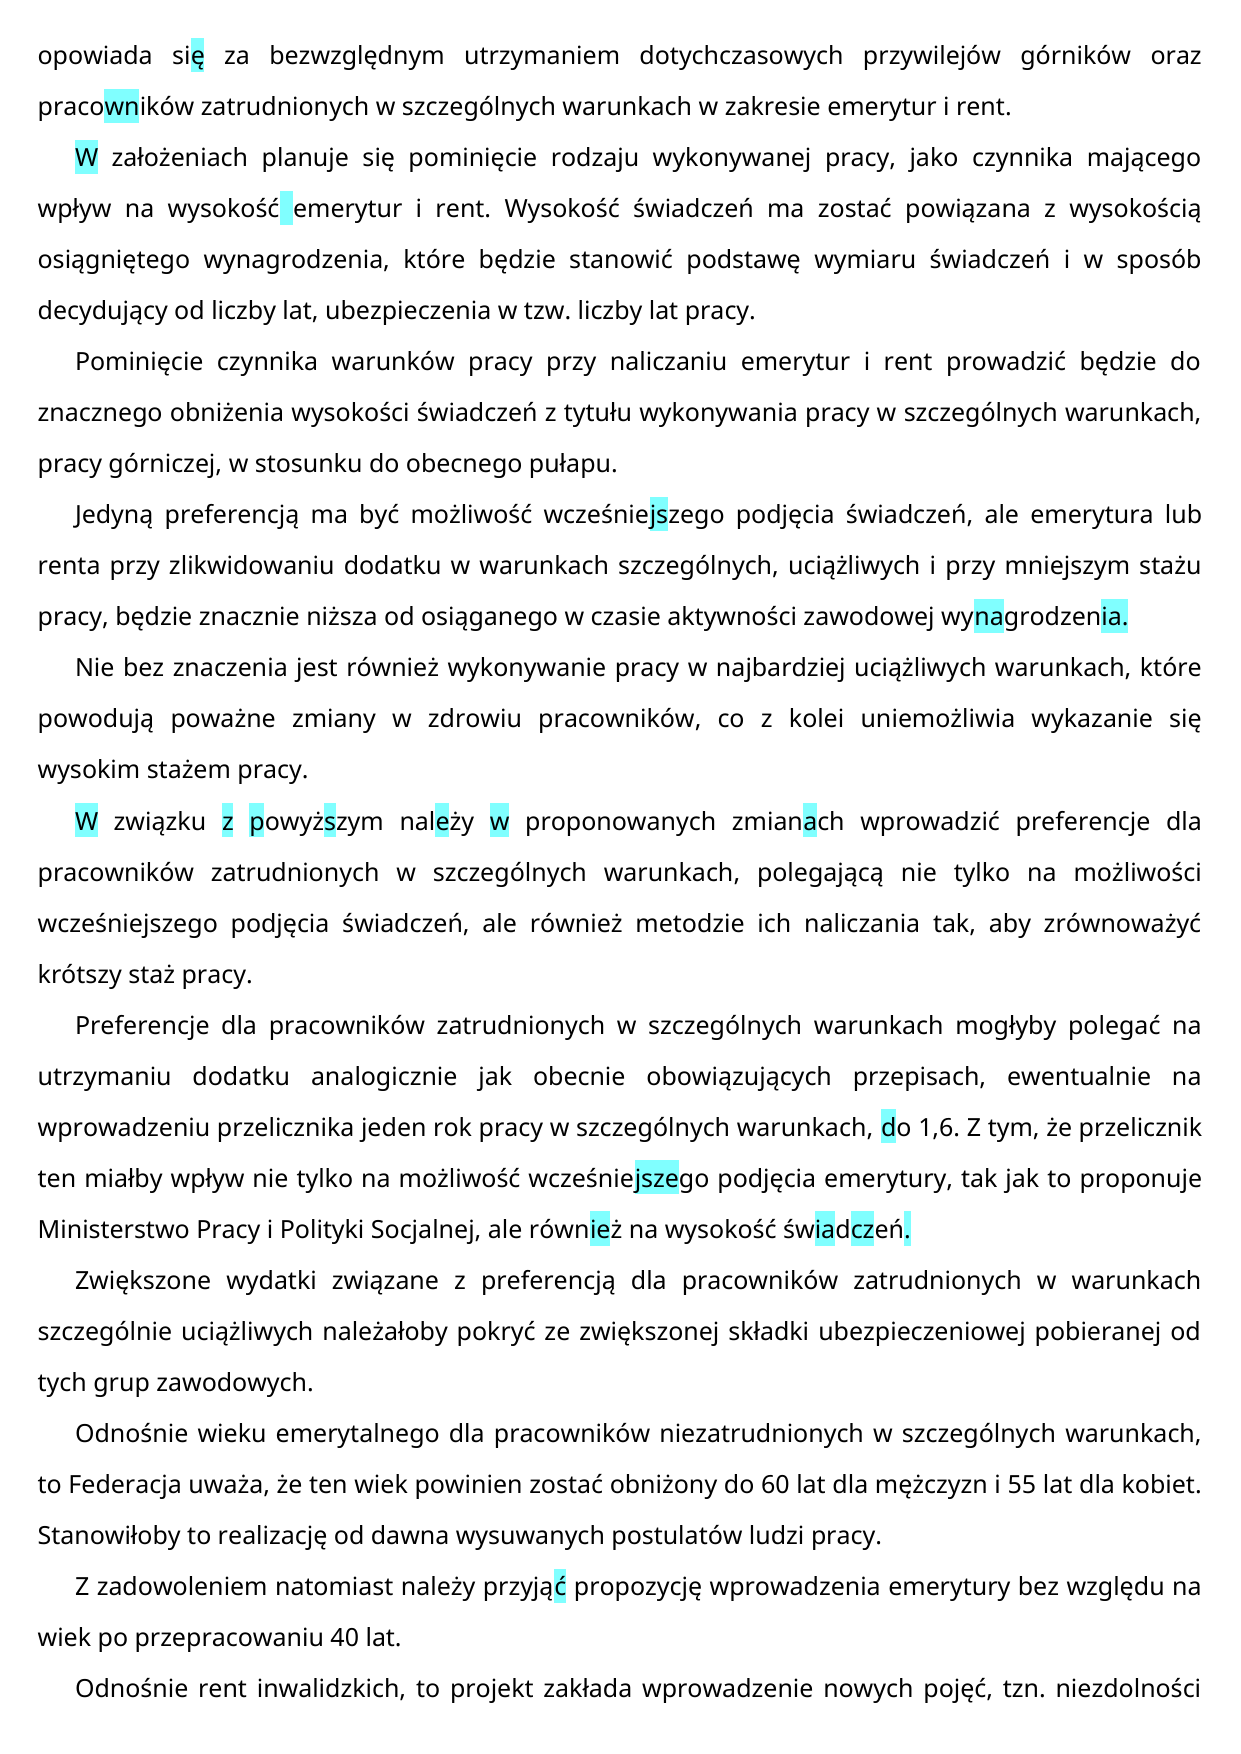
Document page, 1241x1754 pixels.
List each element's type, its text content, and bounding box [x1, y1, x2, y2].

text W założeniach planuje się pominięcie rodzaju wykonywanej pracy, jako czynnika mającego wpływ na wysokość emerytur i rent. Wysokość świadczeń ma zostać powiązana z wysokością osiągniętego wynagrodzenia, które będzie stanowić podstawę wymiaru świadczeń i w sposób decydujący od liczby lat, ubezpieczenia w tzw. liczby lat pracy. [37, 139, 1203, 327]
text Odnośnie rent inwalidzkich, to projekt zakłada wprowadzenie nowych pojęć, tzn. niezdolności [37, 1671, 1203, 1705]
text Preferencje dla pracowników zatrudnionych w szczególnych warunkach mogłyby polegać na utrzymaniu dodatku analogicznie jak obecnie obowiązujących przepisach, ewentualnie na wprowadzeniu przelicznika jeden rok pracy w szczególnych warunkach, do 1,6. Z tym, że przelicznik ten miałby wpływ nie tylko na możliwość wcześniejszego podjęcia emerytury, tak jak to proponuje Ministerstwo Pracy i Polityki Socjalnej, ale również na wysokość świadczeń. [37, 1007, 1203, 1246]
text Zwiększone wydatki związane z preferencją dla pracowników zatrudnionych w warunkach szczególnie uciążliwych należałoby pokryć ze zwiększonej składki ubezpieczeniowej pobieranej od tych grup zawodowych. [37, 1262, 1203, 1399]
text Z zadowoleniem natomiast należy przyjąć propozycję wprowadzenia emerytury bez względu na wiek po przepracowaniu 40 lat. [37, 1569, 1203, 1654]
text Nie bez znaczenia jest również wykonywanie pracy w najbardziej uciążliwych warunkach, które powodują poważne zmiany w zdrowiu pracowników, co z kolei uniemożliwia wykazanie się wysokim stażem pracy. [37, 650, 1203, 786]
text Odnośnie wieku emerytalnego dla pracowników niezatrudnionych w szczególnych warunkach, to Federacja uważa, że ten wiek powinien zostać obniżony do 60 lat dla mężczyzn i 55 lat dla kobiet. Stanowiłoby to realizację od dawna wysuwanych postulatów ludzi pracy. [37, 1416, 1203, 1552]
text Jedyną preferencją ma być możliwość wcześniejszego podjęcia świadczeń, ale emerytura lub renta przy zlikwidowaniu dodatku w warunkach szczególnych, uciążliwych i przy mniejszym stażu pracy, będzie znacznie niższa od osiąganego w czasie aktywności zawodowej wynagrodzenia. [37, 497, 1203, 633]
text Pominięcie czynnika warunków pracy przy naliczaniu emerytur i rent prowadzić będzie do znacznego obniżenia wysokości świadczeń z tytułu wykonywania pracy w szczególnych warunkach, pracy górniczej, w stosunku do obecnego pułapu. [37, 344, 1203, 480]
text opowiada się za bezwzględnym utrzymaniem dotychczasowych przywilejów górników oraz pracowników zatrudnionych w szczególnych warunkach w zakresie emerytur i rent. [37, 37, 1203, 123]
text W związku z powyższym należy w proponowanych zmianach wprowadzić preferencje dla pracowników zatrudnionych w szczególnych warunkach, polegającą nie tylko na możliwości wcześniejszego podjęcia świadczeń, ale również metodzie ich naliczania tak, aby zrównoważyć krótszy staż pracy. [37, 803, 1203, 990]
